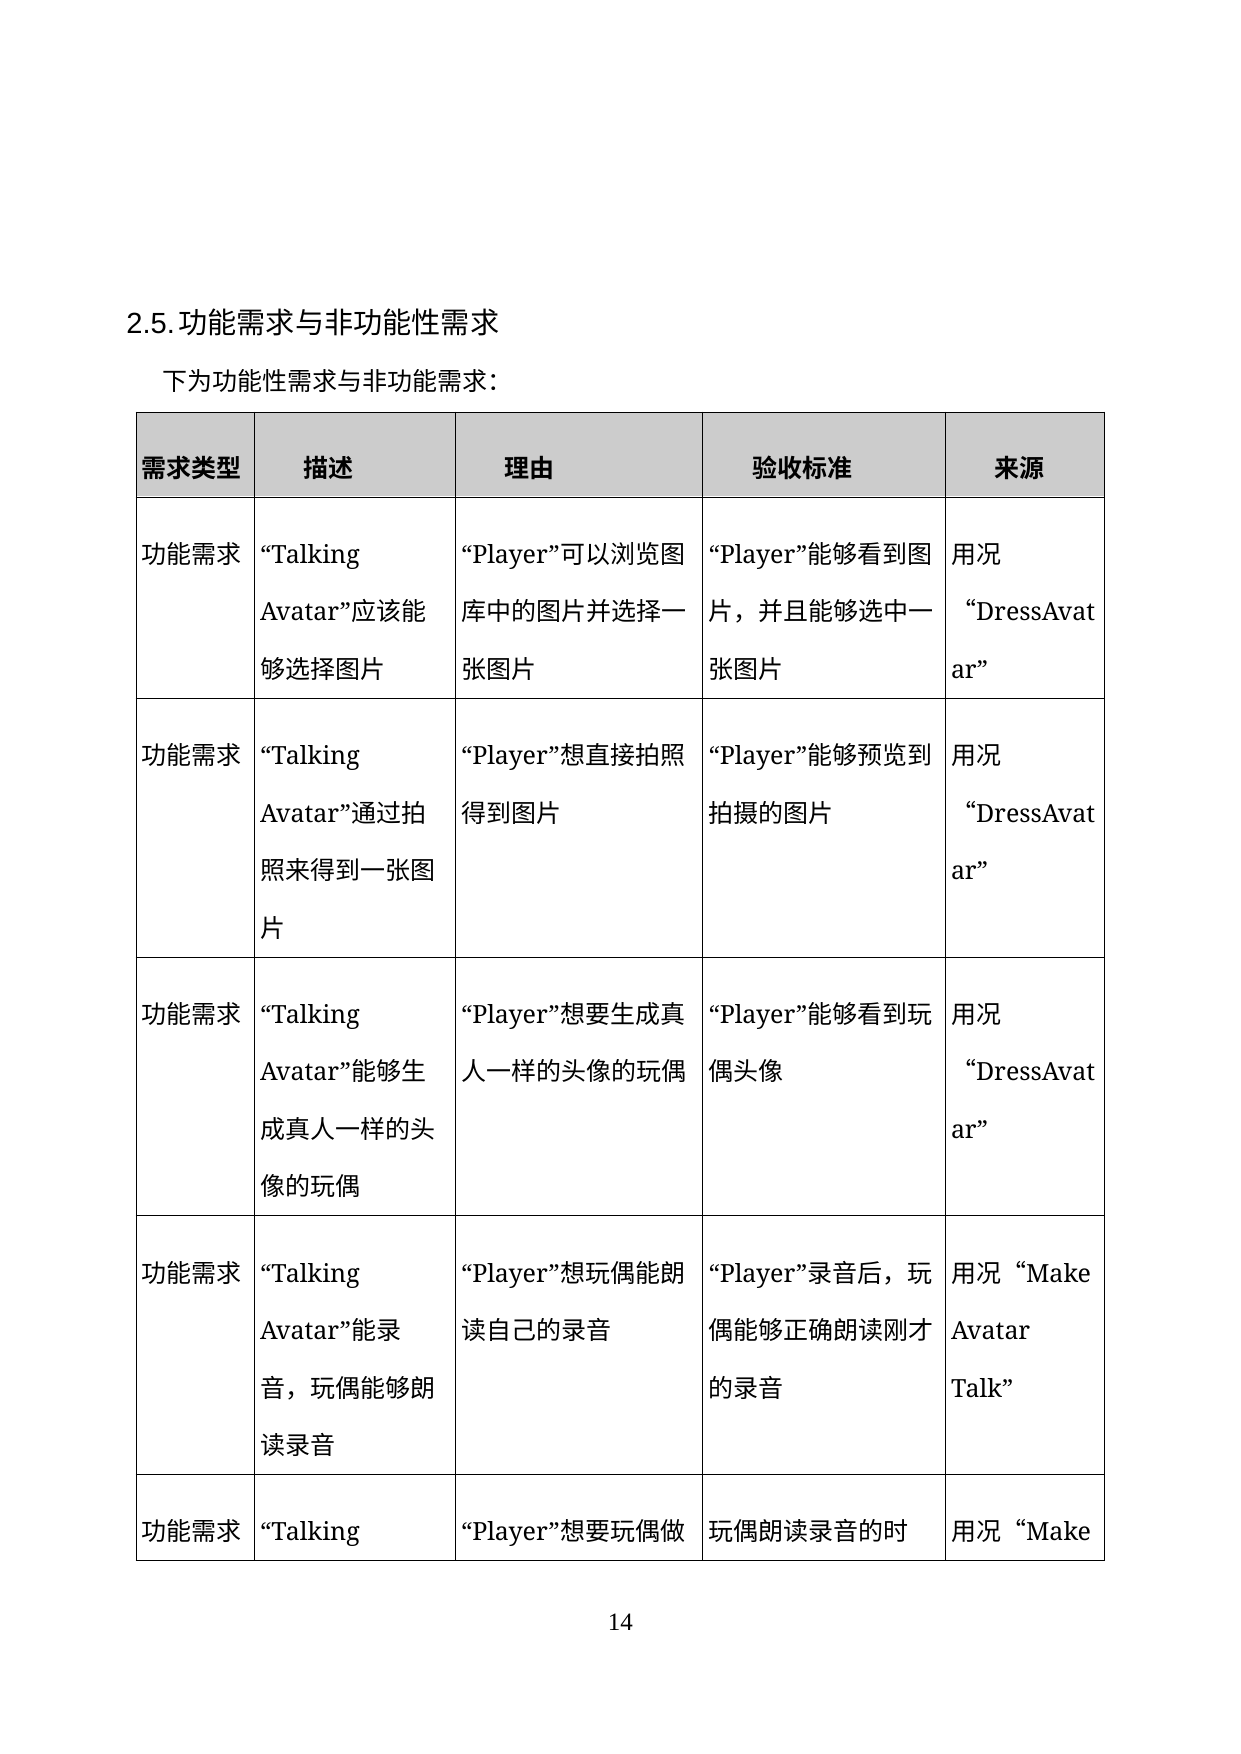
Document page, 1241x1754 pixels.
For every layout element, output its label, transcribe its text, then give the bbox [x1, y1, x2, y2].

table_cell 用况“DressAvatar” [946, 958, 1104, 1215]
table_cell 用况“Make [946, 1475, 1104, 1560]
table_cell 功能需求 [137, 1216, 254, 1474]
table_cell “Player”想要生成真人一样的头像的玩偶 [456, 958, 702, 1215]
table_cell 用况“Make Avatar Talk” [946, 1216, 1104, 1474]
table_header 来源 [946, 413, 1104, 496]
table_cell “Talking Avatar”应该能够选择图片 [255, 498, 455, 698]
table_cell 玩偶朗读录音的时 [703, 1475, 945, 1560]
table_header 理由 [456, 413, 702, 496]
table_cell 功能需求 [137, 498, 254, 698]
table_cell 用况“DressAvatar” [946, 699, 1104, 956]
table_header 需求类型 [137, 413, 254, 496]
table_cell “Player”录音后，玩偶能够正确朗读刚才的录音 [703, 1216, 945, 1474]
table_cell “Player”能够预览到拍摄的图片 [703, 699, 945, 956]
table_cell 功能需求 [137, 699, 254, 956]
text 下为功能性需求与非功能需求： [118, 357, 1122, 398]
table_header 验收标准 [703, 413, 945, 496]
table_cell “Talking Avatar”能够生成真人一样的头像的玩偶 [255, 958, 455, 1215]
table_cell “Talking [255, 1475, 455, 1560]
table_cell 用况“DressAvatar” [946, 498, 1104, 698]
table_cell “Player”能够看到玩偶头像 [703, 958, 945, 1215]
table_cell “Player”想直接拍照得到图片 [456, 699, 702, 956]
table_cell “Player”可以浏览图库中的图片并选择一张图片 [456, 498, 702, 698]
table_cell 功能需求 [137, 958, 254, 1215]
table_cell “Player”想玩偶能朗读自己的录音 [456, 1216, 702, 1474]
table_header 描述 [255, 413, 455, 496]
table_cell 功能需求 [137, 1475, 254, 1560]
subtitle 功能需求与非功能性需求 [118, 297, 1122, 342]
table_cell “Player”能够看到图片，并且能够选中一张图片 [703, 498, 945, 698]
table_cell “Talking Avatar”能录音，玩偶能够朗读录音 [255, 1216, 455, 1474]
table_cell “Talking Avatar”通过拍照来得到一张图片 [255, 699, 455, 956]
table_cell “Player”想要玩偶做 [456, 1475, 702, 1560]
